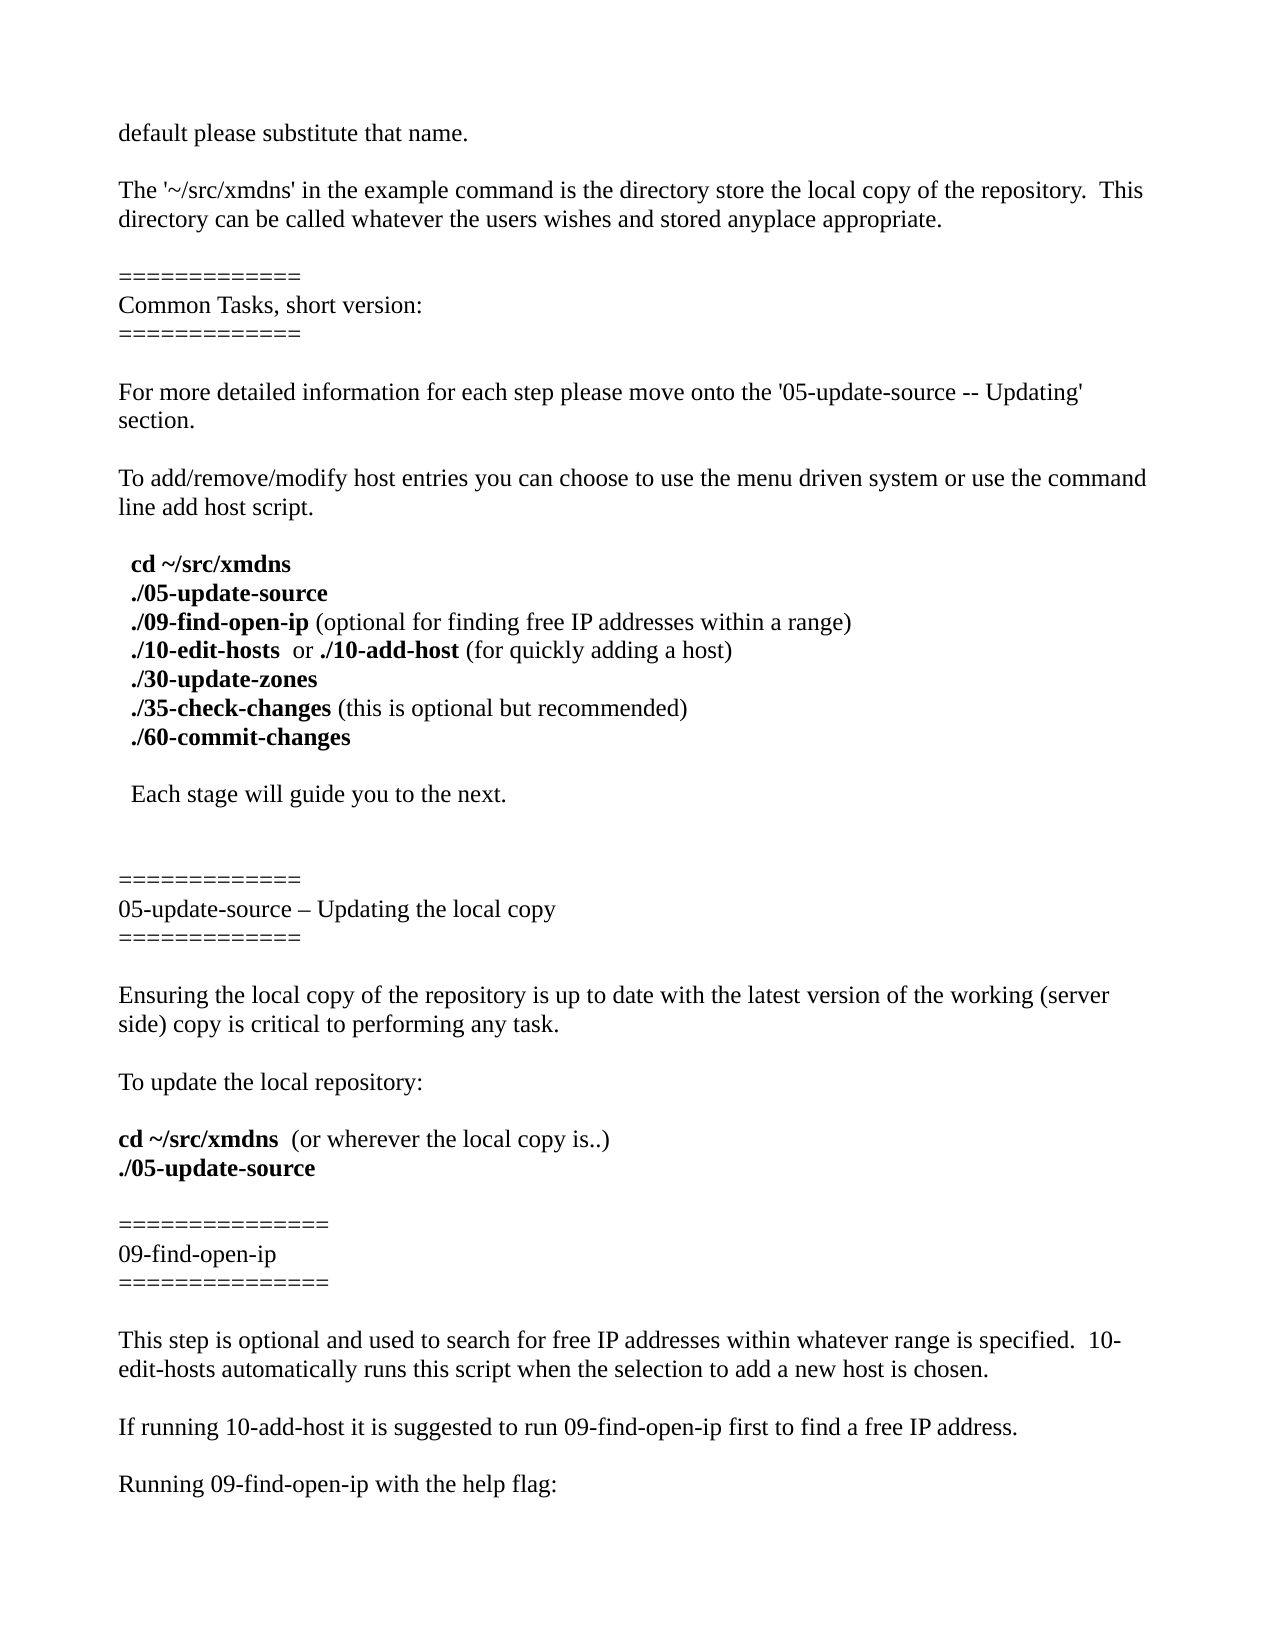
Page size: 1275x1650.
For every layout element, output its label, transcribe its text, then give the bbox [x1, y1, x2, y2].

text cd ~/src/xmdns (or wherever the local copy is..) [118, 1124, 1157, 1153]
text ============= [118, 866, 1157, 894]
text Running 09-find-open-ip with the help flag: [118, 1469, 1157, 1498]
text ./60-commit-changes [118, 722, 1157, 751]
text Common Tasks, short version: [118, 291, 1157, 319]
text 09-find-open-ip [118, 1239, 1157, 1268]
text cd ~/src/xmdns [118, 549, 1157, 578]
text ./35-check-changes (this is optional but recommended) [118, 693, 1157, 722]
text This step is optional and used to search for free IP addresses within whatever range is specified. 10-edit-hosts automatically runs this script when the selection to add a new host is chosen. [118, 1326, 1157, 1383]
text ./05-update-source [118, 1153, 1157, 1182]
text To add/remove/modify host entries you can choose to use the menu driven system or use the command line add host script. [118, 463, 1157, 521]
text 05-update-source – Updating the local copy [118, 894, 1157, 923]
text Ensuring the local copy of the repository is up to date with the latest version of the working (server side) copy is critical to performing any task. [118, 981, 1157, 1038]
text The '~/src/xmdns' in the example command is the directory store the local copy of the repository. This directory can be called whatever the users wishes and stored anyplace appropriate. [118, 176, 1157, 233]
text For more detailed information for each step please move onto the '05-update-source -- Updating' section. [118, 377, 1157, 434]
text ============= [118, 319, 1157, 348]
text ./09-find-open-ip (optional for finding free IP addresses within a range) [118, 607, 1157, 636]
text ./30-update-zones [118, 664, 1157, 693]
text default please substitute that name. [118, 118, 1157, 147]
text =============== [118, 1268, 1157, 1297]
text =============== [118, 1211, 1157, 1239]
text ./05-update-source [118, 578, 1157, 607]
text If running 10-add-host it is suggested to run 09-find-open-ip first to find a free IP address. [118, 1412, 1157, 1441]
text Each stage will guide you to the next. [118, 779, 1157, 808]
text ============= [118, 923, 1157, 952]
text ============= [118, 262, 1157, 291]
text To update the local repository: [118, 1067, 1157, 1096]
text ./10-edit-hosts or ./10-add-host (for quickly adding a host) [118, 636, 1157, 664]
